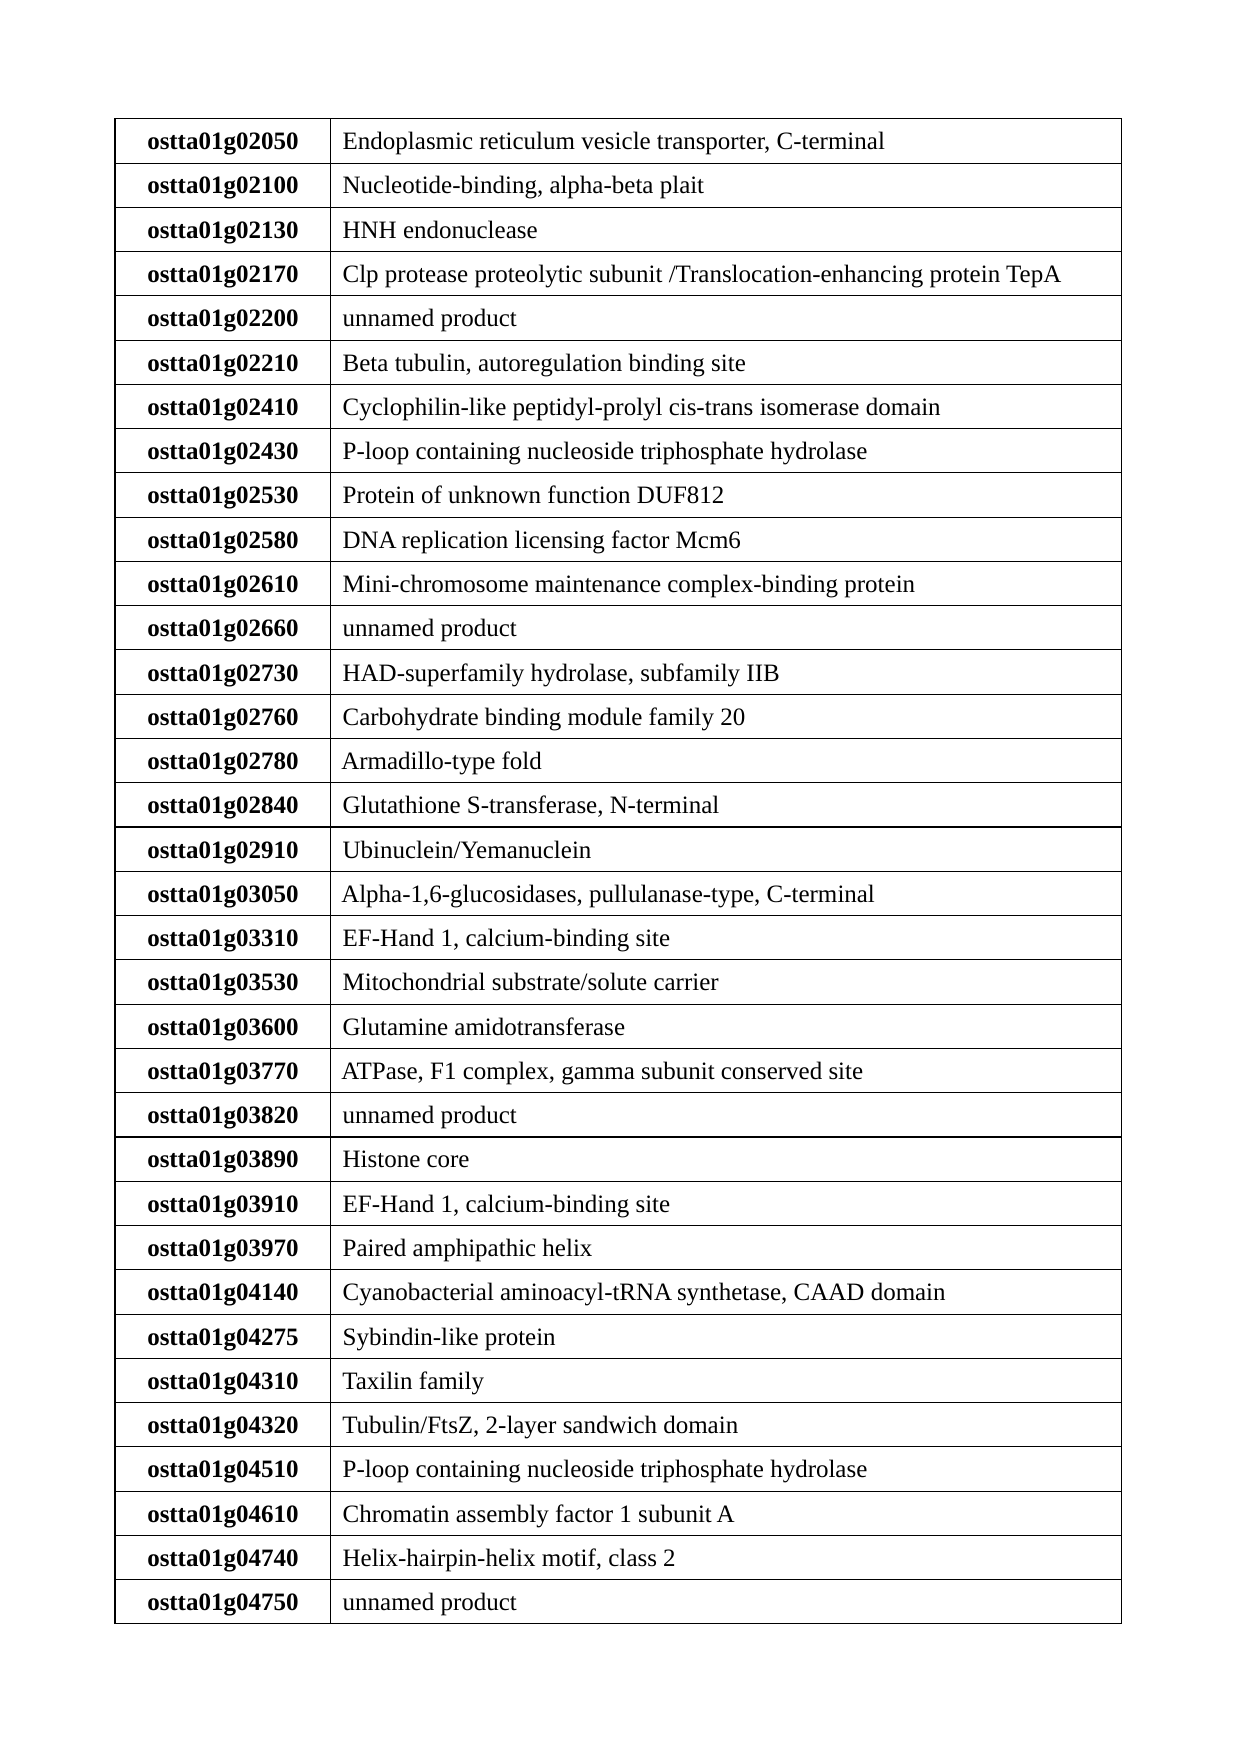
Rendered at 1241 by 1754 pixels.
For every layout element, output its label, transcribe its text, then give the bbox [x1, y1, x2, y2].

table_cell [1122, 1269, 1240, 1313]
table_cell ostta01g02530 [116, 473, 330, 517]
table_cell [1122, 517, 1240, 561]
table_cell [1122, 782, 1240, 826]
table_cell Endoplasmic reticulum vesicle transporter, C-terminal [331, 119, 1121, 162]
table_cell HNH endonuclease [331, 208, 1121, 251]
table_cell DNA replication licensing factor Mcm6 [331, 518, 1121, 561]
table_cell Taxilin family [331, 1359, 1121, 1402]
table_cell unnamed product [331, 1580, 1121, 1623]
table_cell ostta01g04610 [116, 1492, 330, 1535]
table_cell ostta01g04320 [116, 1403, 330, 1446]
table_cell [1122, 1579, 1240, 1623]
table_cell [1122, 1225, 1240, 1269]
table_cell ostta01g04310 [116, 1359, 330, 1402]
table_cell Carbohydrate binding module family 20 [331, 695, 1121, 738]
table_cell Armadillo-type fold [331, 739, 1121, 782]
table_cell EF-Hand 1, calcium-binding site [331, 916, 1121, 959]
table_cell Glutathione S-transferase, N-terminal [331, 783, 1121, 826]
table_cell ostta01g02660 [116, 606, 330, 649]
table_cell ostta01g03820 [116, 1093, 330, 1136]
table_cell ostta01g04510 [116, 1447, 330, 1491]
table_cell EF-Hand 1, calcium-binding site [331, 1182, 1121, 1225]
table_cell ostta01g03770 [116, 1049, 330, 1092]
table_cell ostta01g04750 [116, 1580, 330, 1623]
table_cell ostta01g02730 [116, 650, 330, 694]
table_cell ostta01g02170 [116, 252, 330, 295]
table_cell [1122, 871, 1240, 915]
table_cell Histone core [331, 1138, 1121, 1181]
table_cell [1122, 959, 1240, 1003]
table_cell [1122, 561, 1240, 605]
table_cell [1122, 1446, 1240, 1491]
table_cell ostta01g03600 [116, 1005, 330, 1048]
table_cell [1122, 1358, 1240, 1402]
table_cell [1122, 1535, 1240, 1579]
table_cell Nucleotide-binding, alpha-beta plait [331, 164, 1121, 207]
table_cell [1122, 1048, 1240, 1092]
table_cell [1122, 1136, 1240, 1181]
table_cell ostta01g02130 [116, 208, 330, 251]
table_cell ostta01g03310 [116, 916, 330, 959]
table_cell [1122, 428, 1240, 472]
table_cell ostta01g02780 [116, 739, 330, 782]
table_cell [1122, 295, 1240, 339]
table_cell [1122, 251, 1240, 295]
table_cell [1122, 1092, 1240, 1136]
table_cell [1122, 340, 1240, 384]
table_cell ostta01g03890 [116, 1138, 330, 1181]
table_cell ostta01g04140 [116, 1270, 330, 1313]
table_cell [1122, 1402, 1240, 1446]
table_cell ostta01g02430 [116, 429, 330, 472]
table_cell ostta01g02840 [116, 783, 330, 826]
table_cell ostta01g02050 [116, 119, 330, 162]
table_cell ostta01g02610 [116, 562, 330, 605]
table_cell [1122, 384, 1240, 428]
table_cell ostta01g02100 [116, 164, 330, 207]
table_cell unnamed product [331, 296, 1121, 339]
table_cell [1122, 1004, 1240, 1048]
table_cell Sybindin-like protein [331, 1315, 1121, 1358]
table_cell ostta01g02210 [116, 341, 330, 384]
table_cell [1122, 118, 1240, 162]
table_cell ostta01g03970 [116, 1226, 330, 1269]
table_cell ostta01g02200 [116, 296, 330, 339]
table_cell Clp protease proteolytic subunit /Translocation-enhancing protein TepA [331, 252, 1121, 295]
table_cell Ubinuclein/Yemanuclein [331, 828, 1121, 871]
table_cell Alpha-1,6-glucosidases, pullulanase-type, C-terminal [331, 872, 1121, 915]
table_cell [1122, 1491, 1240, 1535]
table_cell Chromatin assembly factor 1 subunit A [331, 1492, 1121, 1535]
table_cell ATPase, F1 complex, gamma subunit conserved site [331, 1049, 1121, 1092]
table_cell [1122, 826, 1240, 871]
table_cell Mitochondrial substrate/solute carrier [331, 960, 1121, 1003]
table_cell Helix-hairpin-helix motif, class 2 [331, 1536, 1121, 1579]
table_cell ostta01g03910 [116, 1182, 330, 1225]
table_cell Paired amphipathic helix [331, 1226, 1121, 1269]
table_cell [1122, 163, 1240, 207]
table_cell [1122, 605, 1240, 649]
table_cell Protein of unknown function DUF812 [331, 473, 1121, 517]
table_cell [1122, 1181, 1240, 1225]
table_cell Beta tubulin, autoregulation binding site [331, 341, 1121, 384]
table_cell ostta01g04740 [116, 1536, 330, 1579]
table_cell ostta01g02910 [116, 828, 330, 871]
table_cell [1122, 1314, 1240, 1358]
table_cell Glutamine amidotransferase [331, 1005, 1121, 1048]
table_cell Cyclophilin-like peptidyl-prolyl cis-trans isomerase domain [331, 385, 1121, 428]
table_cell ostta01g02580 [116, 518, 330, 561]
table_cell Tubulin/FtsZ, 2-layer sandwich domain [331, 1403, 1121, 1446]
table_cell [1122, 915, 1240, 959]
table_cell ostta01g04275 [116, 1315, 330, 1358]
table_cell ostta01g02410 [116, 385, 330, 428]
table_cell [1122, 694, 1240, 738]
table_cell [1122, 649, 1240, 694]
table_cell ostta01g03530 [116, 960, 330, 1003]
table_cell [1122, 472, 1240, 517]
table_cell [1122, 738, 1240, 782]
table_cell unnamed product [331, 606, 1121, 649]
table_cell P-loop containing nucleoside triphosphate hydrolase [331, 429, 1121, 472]
table_cell Cyanobacterial aminoacyl-tRNA synthetase, CAAD domain [331, 1270, 1121, 1313]
table_cell P-loop containing nucleoside triphosphate hydrolase [331, 1447, 1121, 1491]
table_cell Mini-chromosome maintenance complex-binding protein [331, 562, 1121, 605]
table_cell [1122, 207, 1240, 251]
table_cell HAD-superfamily hydrolase, subfamily IIB [331, 650, 1121, 694]
table_cell unnamed product [331, 1093, 1121, 1136]
table_cell ostta01g02760 [116, 695, 330, 738]
table_cell ostta01g03050 [116, 872, 330, 915]
